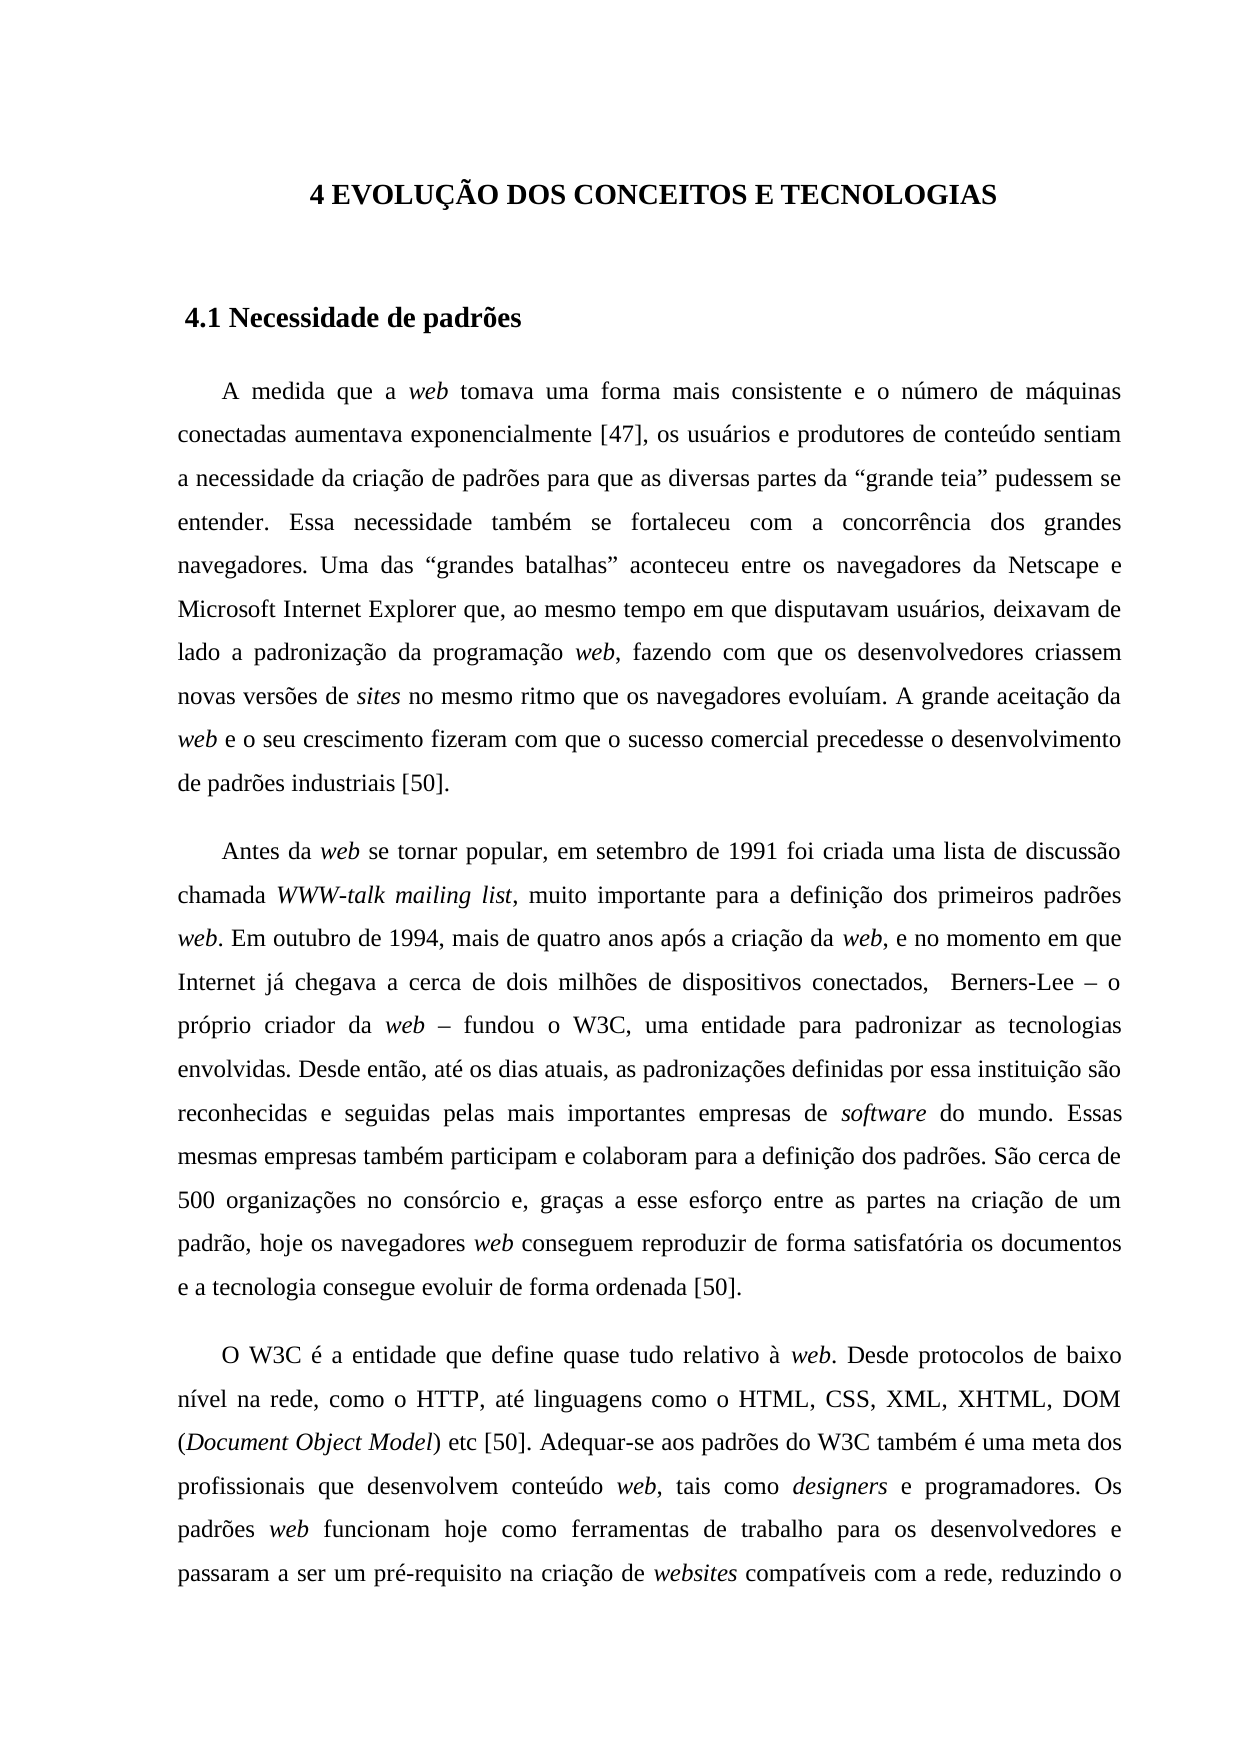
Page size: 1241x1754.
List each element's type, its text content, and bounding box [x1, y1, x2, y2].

subtitle Necessidade de padrões [177, 300, 1122, 334]
subtitle Evolução dos conceitos e tecnologias [177, 177, 1122, 211]
text A medida que a web tomava uma forma mais consistente e o número de máquinas conectadas aumentava exponencialmente [47], os usuários e produtores de conteúdo sentiam a necessidade da criação de padrões para que as diversas partes da “grande teia” pudessem se entender. Essa necessidade também se fortaleceu com a concorrência dos grandes navegadores. Uma das “grandes batalhas” aconteceu entre os navegadores da Netscape e Microsoft Internet Explorer que, ao mesmo tempo em que disputavam usuários, deixavam de lado a padronização da programação web, fazendo com que os desenvolvedores criassem novas versões de sites no mesmo ritmo que os navegadores evoluíam. A grande aceitação da web e o seu crescimento fizeram com que o sucesso comercial precedesse o desenvolvimento de padrões industriais [50]. [177, 376, 1122, 797]
text O W3C é a entidade que define quase tudo relativo à web. Desde protocolos de baixo nível na rede, como o HTTP, até linguagens como o HTML, CSS, XML, XHTML, DOM (Document Object Model) etc [50]. Adequar-se aos padrões do W3C também é uma meta dos profissionais que desenvolvem conteúdo web, tais como designers e programadores. Os padrões web funcionam hoje como ferramentas de trabalho para os desenvolvedores e passaram a ser um pré-requisito na criação de websites compatíveis com a rede, reduzindo o [177, 1340, 1122, 1587]
text Antes da web se tornar popular, em setembro de 1991 foi criada uma lista de discussão chamada WWW-talk mailing list, muito importante para a definição dos primeiros padrões web. Em outubro de 1994, mais de quatro anos após a criação da web, e no momento em que Internet já chegava a cerca de dois milhões de dispositivos conectados, Berners-Lee – o próprio criador da web – fundou o W3C, uma entidade para padronizar as tecnologias envolvidas. Desde então, até os dias atuais, as padronizações definidas por essa instituição são reconhecidas e seguidas pelas mais importantes empresas de software do mundo. Essas mesmas empresas também participam e colaboram para a definição dos padrões. São cerca de 500 organizações no consórcio e, graças a esse esforço entre as partes na criação de um padrão, hoje os navegadores web conseguem reproduzir de forma satisfatória os documentos e a tecnologia consegue evoluir de forma ordenada [50]. [177, 836, 1122, 1301]
